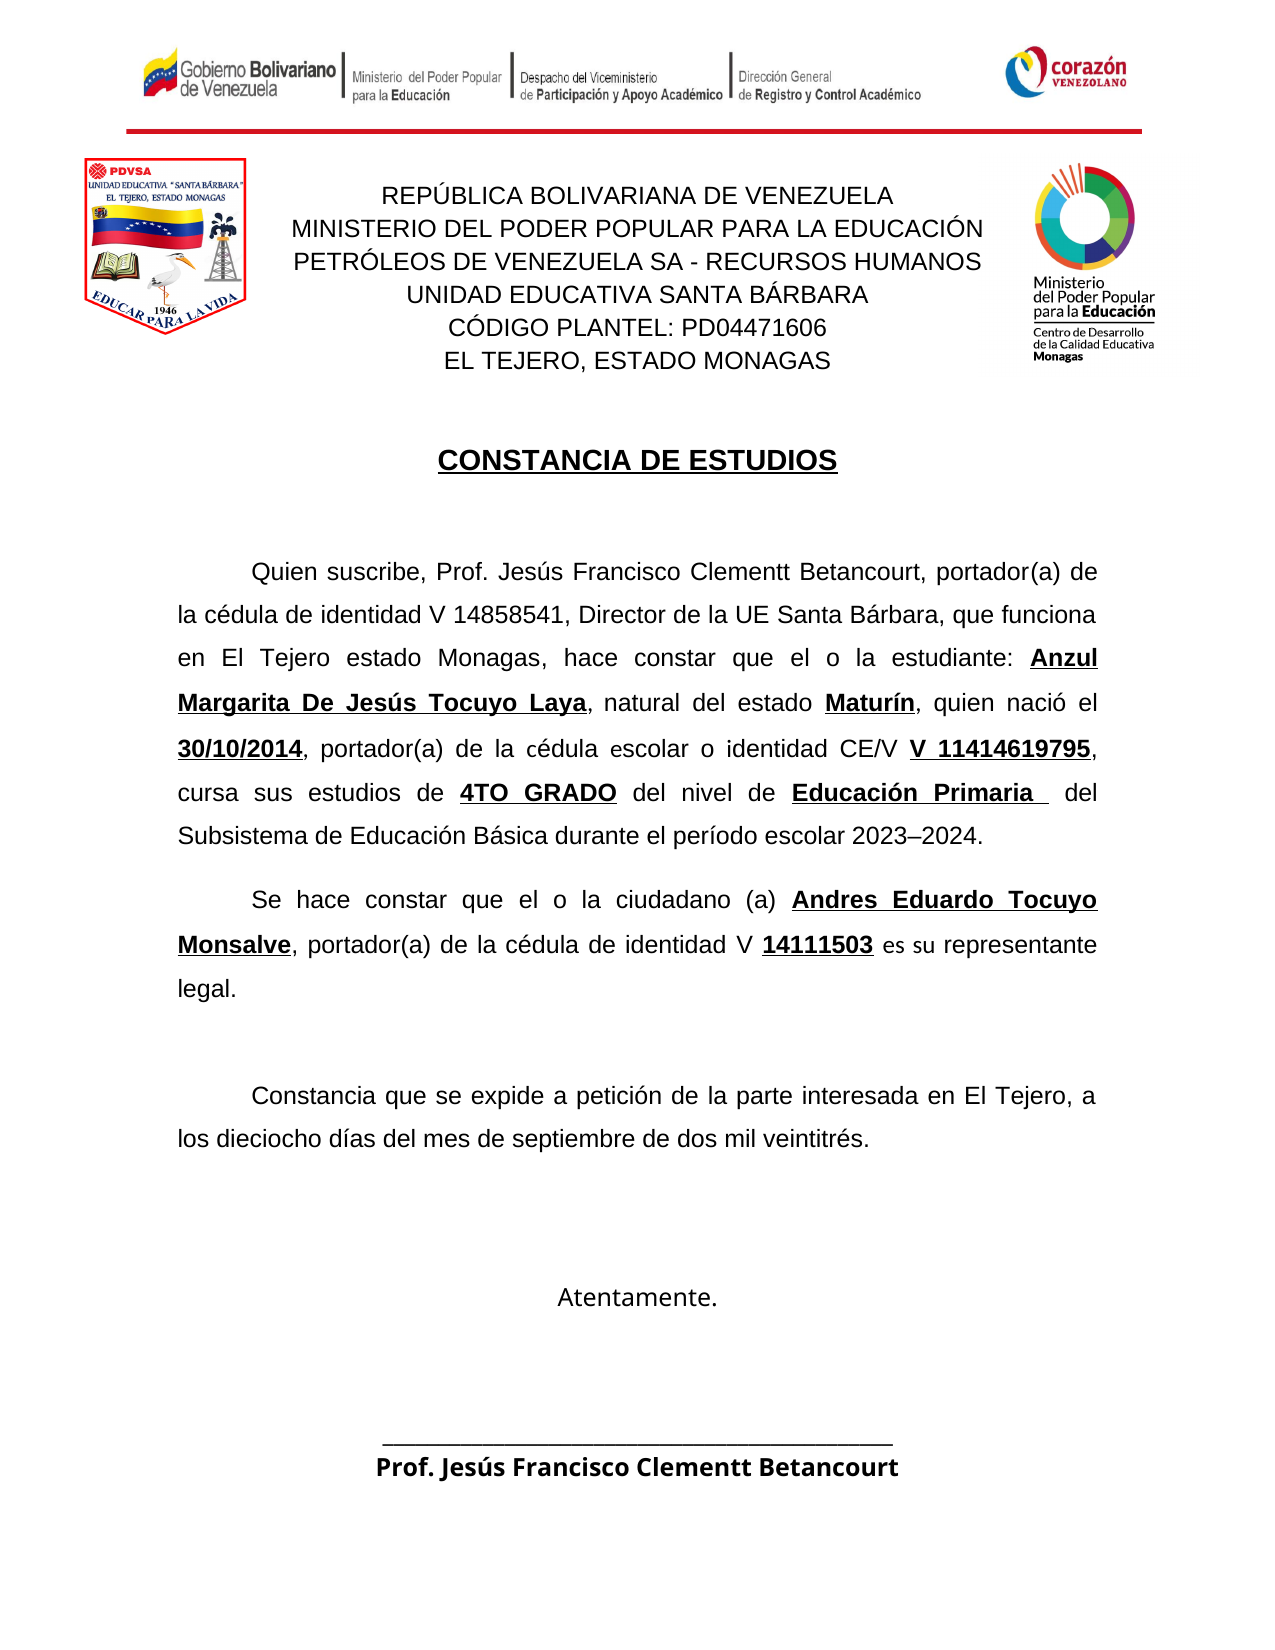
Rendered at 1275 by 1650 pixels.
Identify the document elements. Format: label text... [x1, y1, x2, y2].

subtitle CONSTANCIA DE ESTUDIOS [177, 443, 1098, 476]
text Constancia que se expide a petición de la parte interesada en El Tejero, a los dieciocho días del mes de septiembre de dos mil veintitrés. [177, 1081, 1098, 1153]
text UNIDAD EDUCATIVA SANTA BÁRBARA [252, 280, 978, 308]
text Atentamente. [177, 1279, 1098, 1313]
text CÓDIGO PLANTEL: PD04471606 [177, 313, 978, 341]
picture [79, 158, 252, 335]
subtitle REPÚBLICA BOLIVARIANA DE VENEZUELA [252, 181, 978, 209]
picture [126, 11, 1142, 134]
picture [978, 153, 1200, 377]
subtitle MINISTERIO DEL PODER POPULAR PARA LA EDUCACIÓN [252, 214, 978, 242]
text ______________________________________________ [177, 1416, 1098, 1450]
text Prof. Jesús Francisco Clementt Betancourt [177, 1450, 1098, 1484]
text Se hace constar que el o la ciudadano (a) Andres Eduardo Tocuyo Monsalve, portador(a) de la cédula de identidad V 14111503 es su representante legal. [177, 885, 1098, 1002]
text Quien suscribe, Prof. Jesús Francisco Clementt Betancourt, portador(a) de la cédula de identidad V 14858541, Director de la UE Santa Bárbara, que funciona en El Tejero estado Monagas, hace constar que el o la estudiante: Anzul Margarita De Jesús Tocuyo Laya, natural del estado Maturín, quien nació el 30/10/2014, portador(a) de la cédula escolar o identidad CE/V V 11414619795, cursa sus estudios de 4TO GRADO del nivel de Educación Primaria del Subsistema de Educación Básica durante el período escolar 2023–2024. [177, 557, 1098, 849]
text EL TEJERO, ESTADO MONAGAS [177, 346, 978, 374]
subtitle PETRÓLEOS DE VENEZUELA SA - RECURSOS HUMANOS [252, 247, 978, 275]
